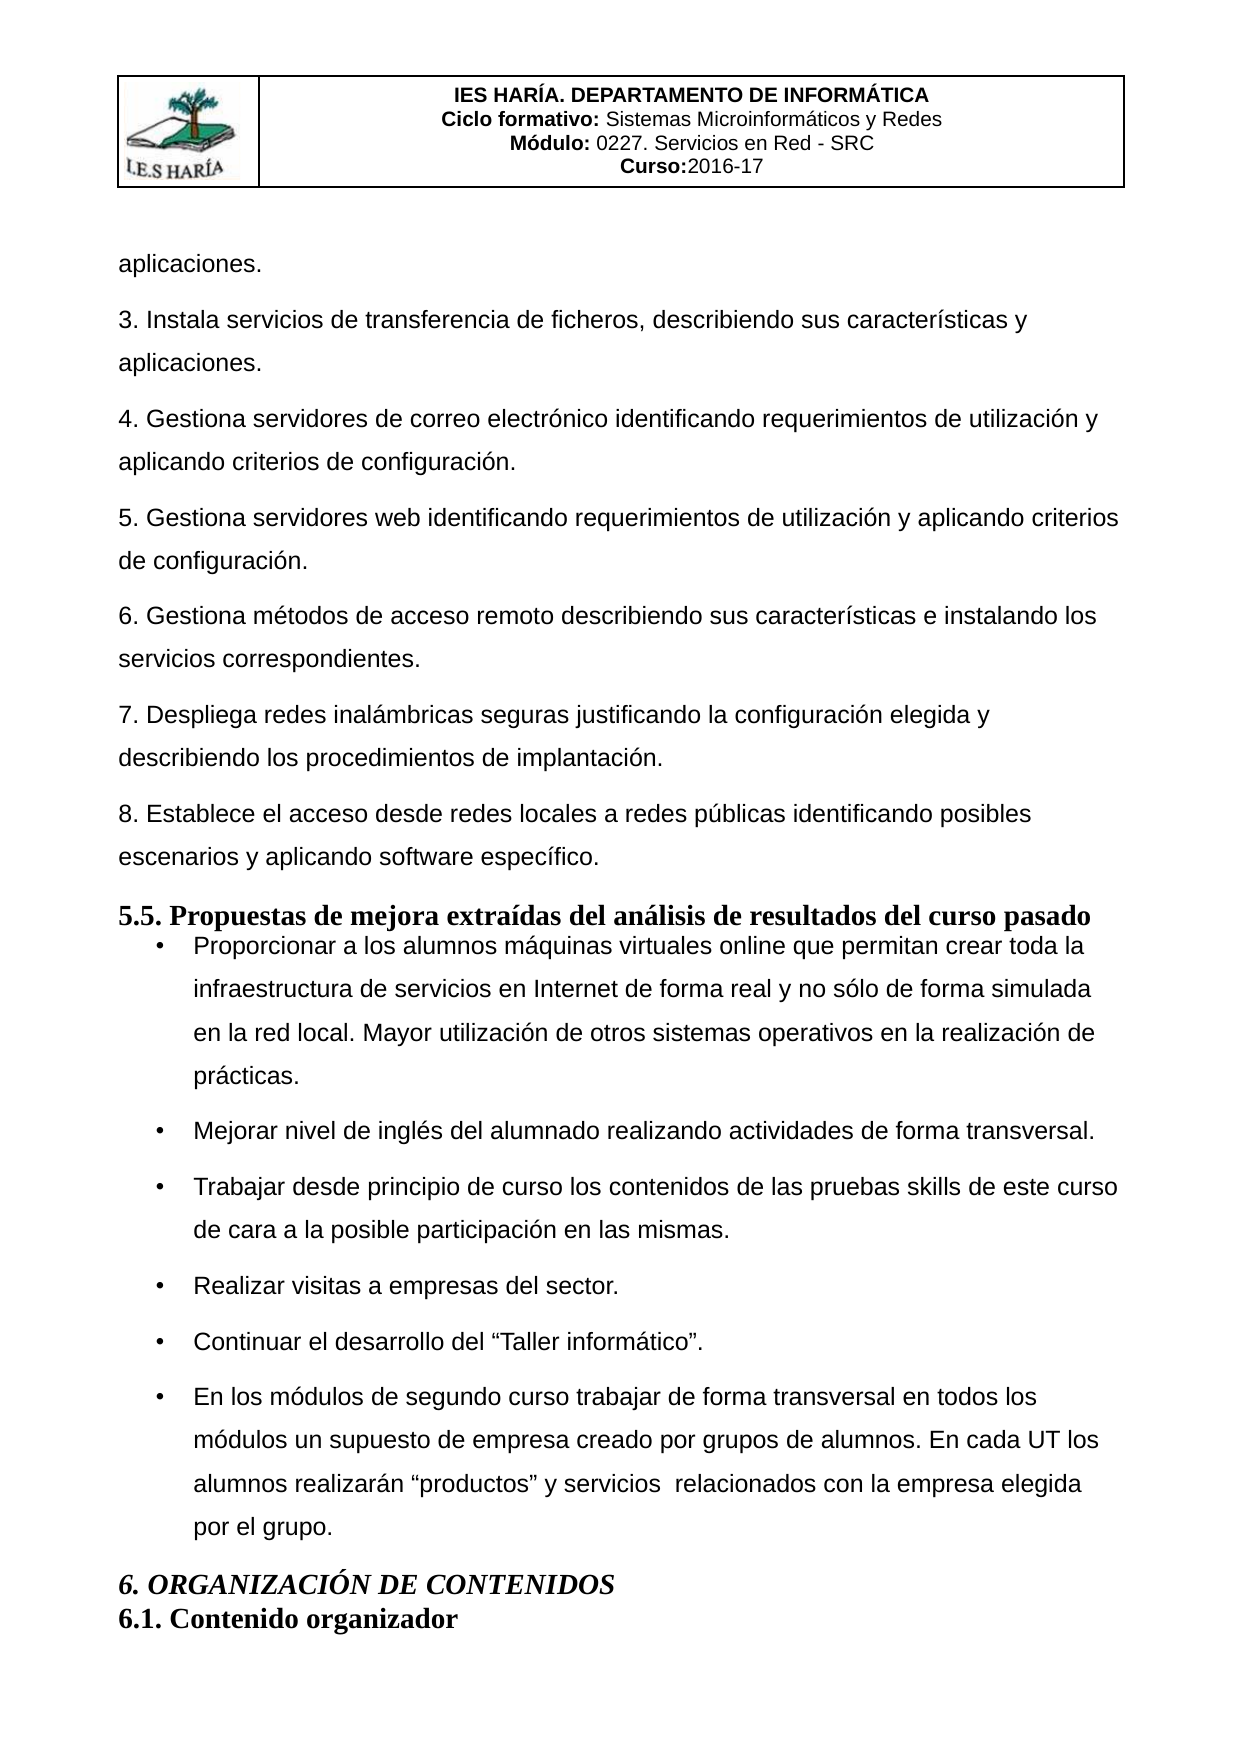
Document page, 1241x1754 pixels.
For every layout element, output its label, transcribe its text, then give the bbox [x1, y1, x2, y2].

picture [123, 82, 241, 180]
text 3. Instala servicios de transferencia de ficheros, describiendo sus características y aplicaciones. [118, 305, 1122, 377]
list Mejorar nivel de inglés del alumnado realizando actividades de forma transversal. [156, 1116, 1122, 1145]
list Realizar visitas a empresas del sector. [156, 1271, 1122, 1300]
list En los módulos de segundo curso trabajar de forma transversal en todos los módulos un supuesto de empresa creado por grupos de alumnos. En cada UT los alumnos realizarán “productos” y servicios relacionados con la empresa elegida por el grupo. [156, 1382, 1122, 1541]
text aplicaciones. [118, 249, 1122, 278]
text 6. Gestiona métodos de acceso remoto describiendo sus características e instalando los servicios correspondientes. [118, 601, 1122, 673]
subtitle 5.5. Propuestas de mejora extraídas del análisis de resultados del curso pasado [118, 898, 1122, 931]
text 8. Establece el acceso desde redes locales a redes públicas identificando posibles escenarios y aplicando software específico. [118, 799, 1122, 871]
subtitle 6.1. Contenido organizador [118, 1601, 1122, 1634]
text 5. Gestiona servidores web identificando requerimientos de utilización y aplicando criterios de configuración. [118, 503, 1122, 574]
list Trabajar desde principio de curso los contenidos de las pruebas skills de este curso de cara a la posible participación en las mismas. [156, 1172, 1122, 1244]
list Proporcionar a los alumnos máquinas virtuales online que permitan crear toda la infraestructura de servicios en Internet de forma real y no sólo de forma simulada en la red local. Mayor utilización de otros sistemas operativos en la realización de prácticas. [156, 931, 1122, 1089]
list Continuar el desarrollo del “Taller informático”. [156, 1327, 1122, 1355]
text 4. Gestiona servidores de correo electrónico identificando requerimientos de utilización y aplicando criterios de configuración. [118, 404, 1122, 476]
subtitle 6. ORGANIZACIÓN DE CONTENIDOS [118, 1567, 1122, 1601]
text 7. Despliega redes inalámbricas seguras justificando la configuración elegida y describiendo los procedimientos de implantación. [118, 700, 1122, 772]
